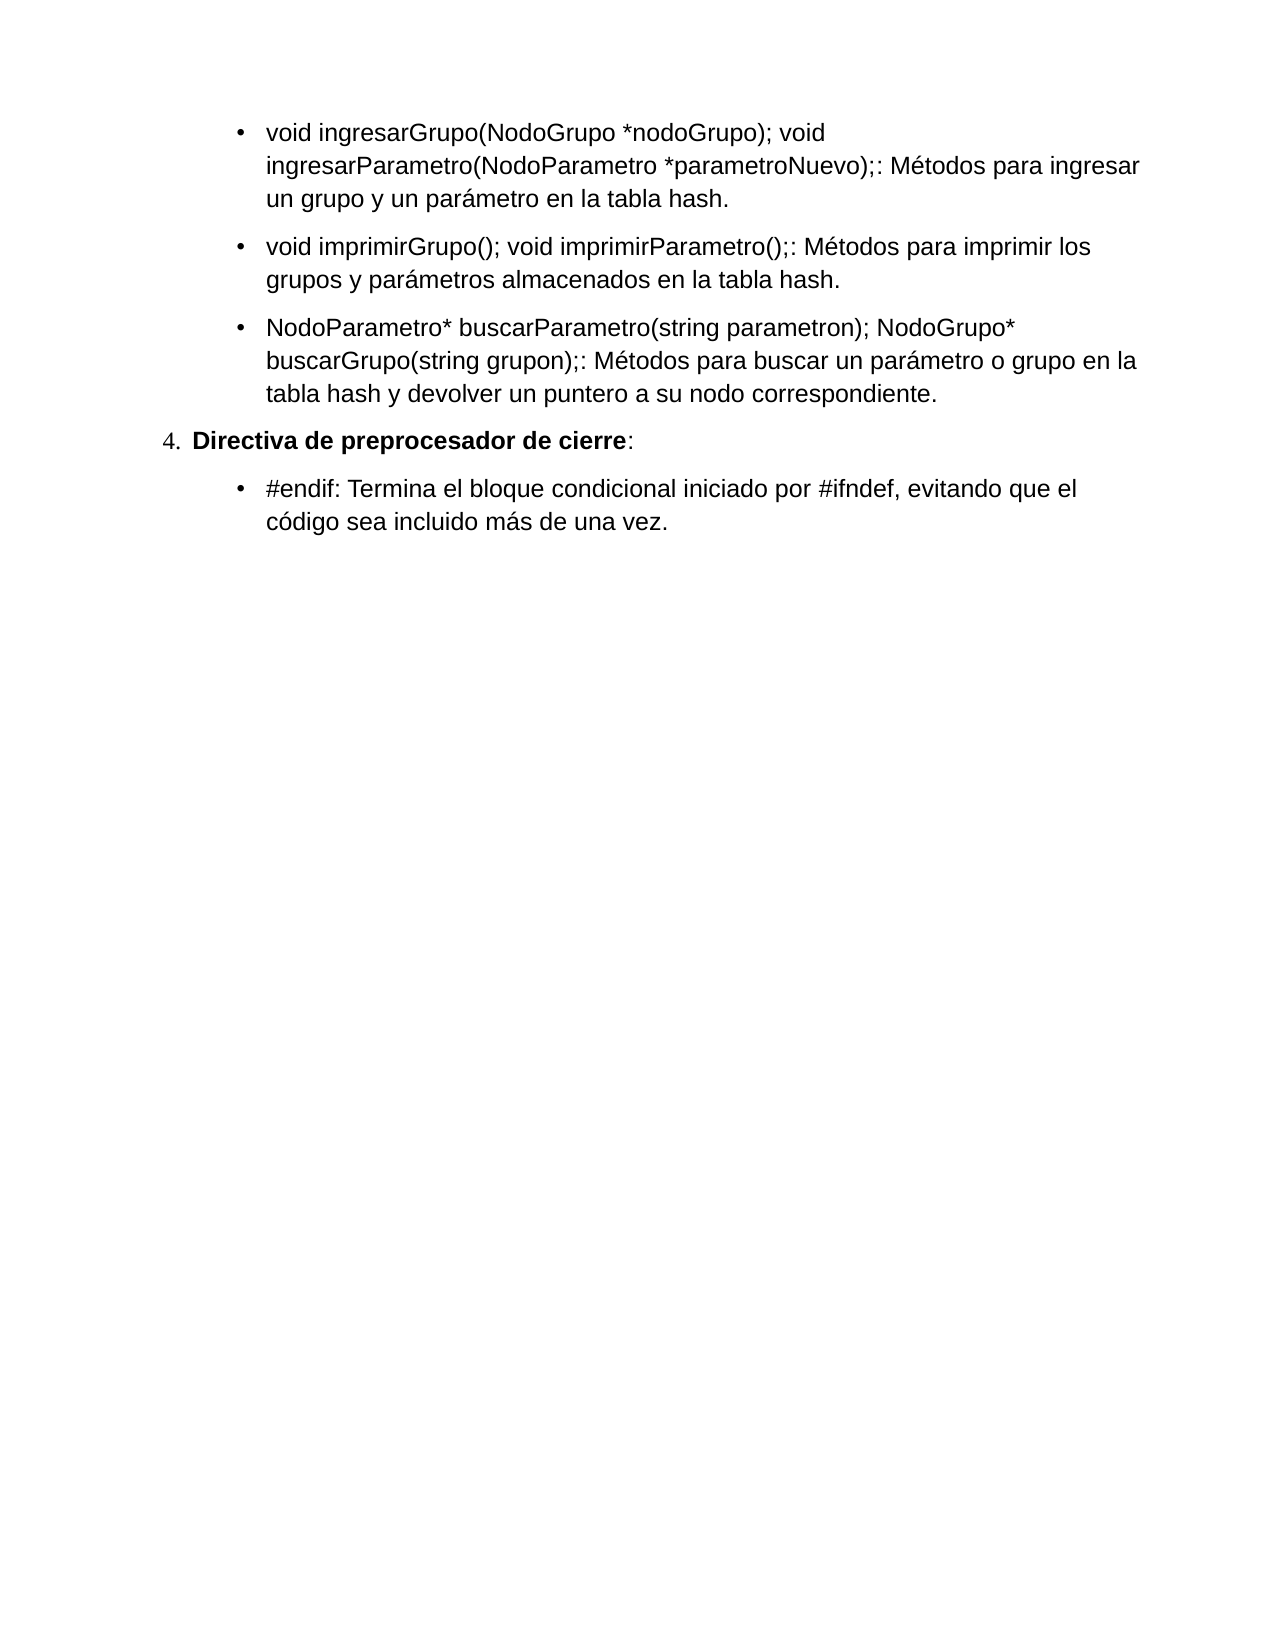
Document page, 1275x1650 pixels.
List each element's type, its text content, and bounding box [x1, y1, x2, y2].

list NodoParametro* buscarParametro(string parametron); NodoGrupo* buscarGrupo(string grupon);: Métodos para buscar un parámetro o grupo en la tabla hash y devolver un puntero a su nodo correspondiente. [236, 313, 1157, 407]
list void imprimirGrupo(); void imprimirParametro();: Métodos para imprimir los grupos y parámetros almacenados en la tabla hash. [236, 232, 1157, 294]
list void ingresarGrupo(NodoGrupo *nodoGrupo); void ingresarParametro(NodoParametro *parametroNuevo);: Métodos para ingresar un grupo y un parámetro en la tabla hash. [236, 118, 1157, 213]
list Directiva de preprocesador de cierre: [162, 426, 1157, 455]
list #endif: Termina el bloque condicional iniciado por #ifndef, evitando que el código sea incluido más de una vez. [236, 474, 1157, 536]
